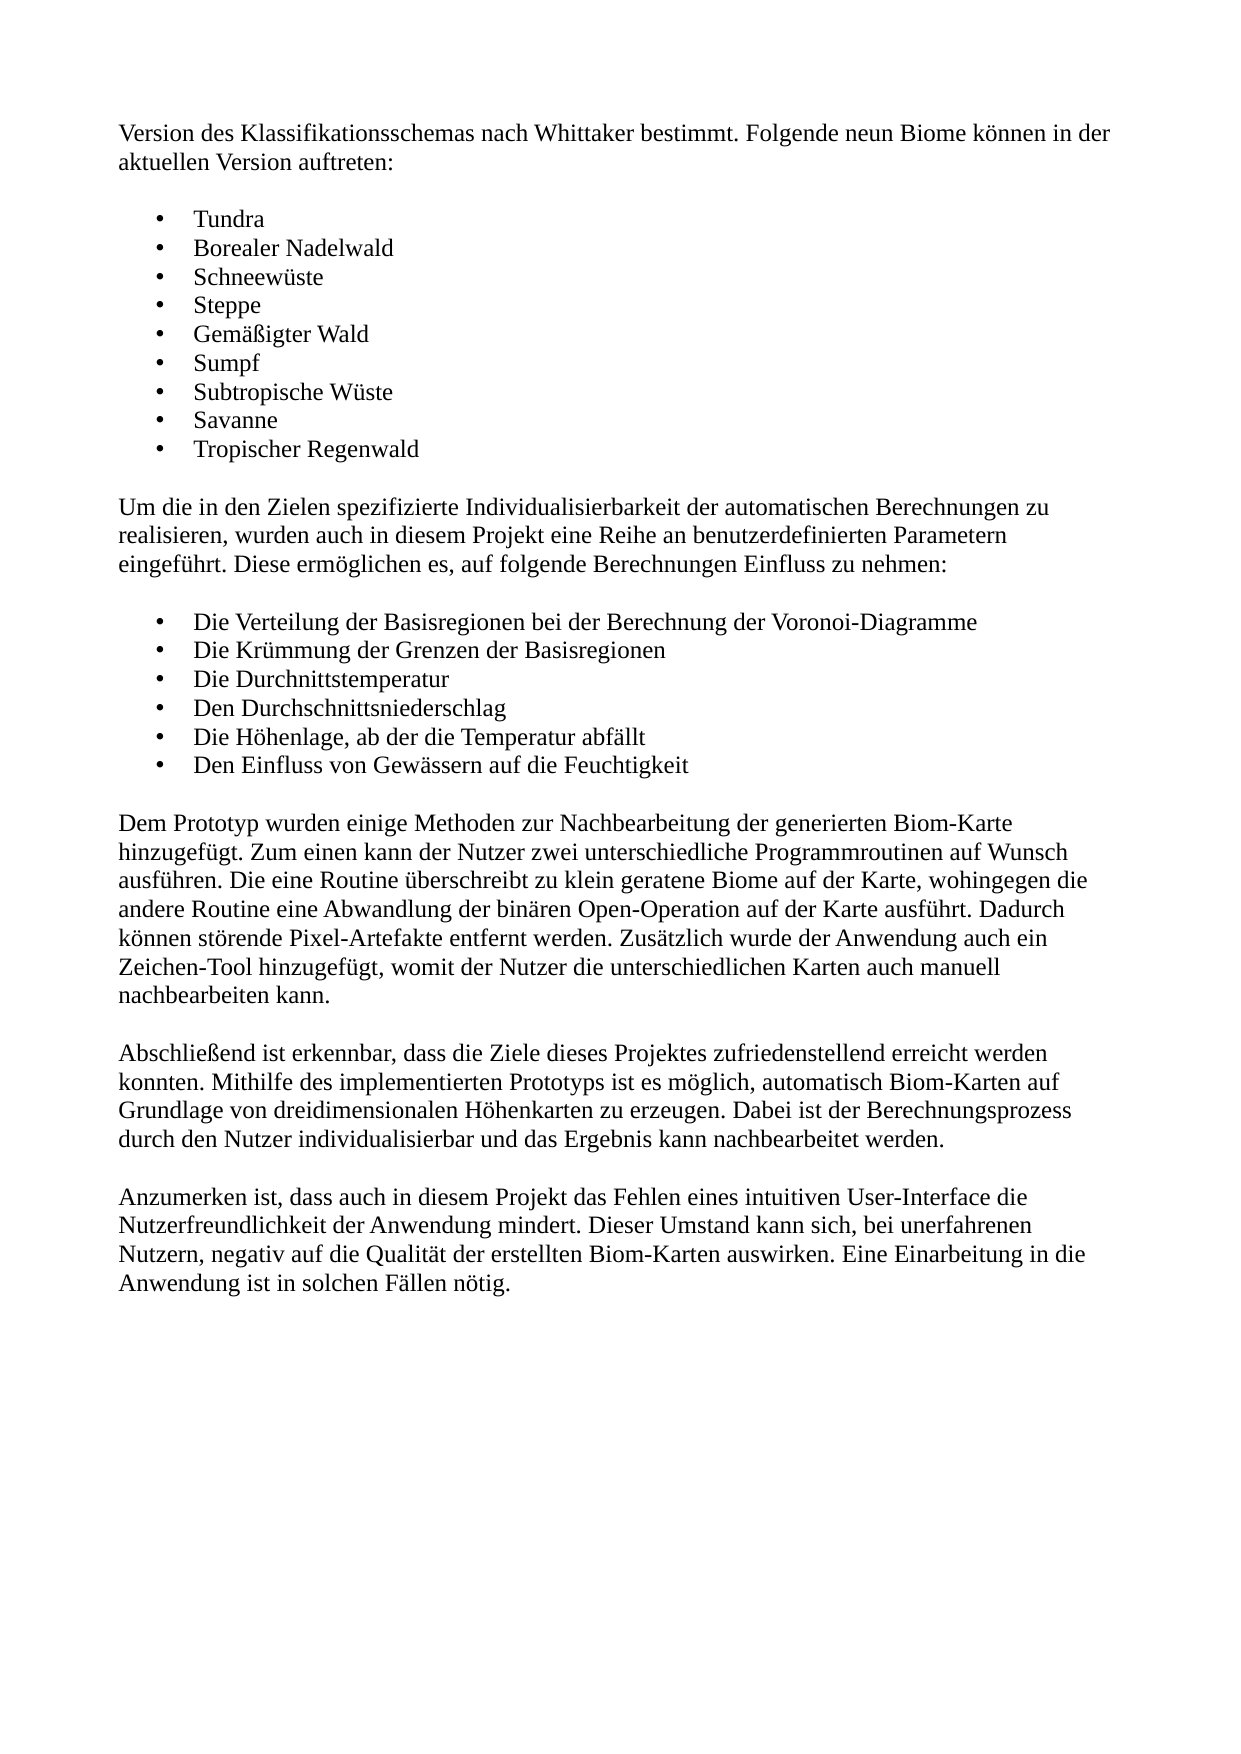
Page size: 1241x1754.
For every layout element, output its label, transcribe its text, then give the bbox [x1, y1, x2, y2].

list Tropischer Regenwald [156, 434, 1122, 463]
list Den Durchschnittsniederschlag [156, 693, 1122, 722]
list Die Höhenlage, ab der die Temperatur abfällt [156, 722, 1122, 751]
list Sumpf [156, 348, 1122, 377]
text Dem Prototyp wurden einige Methoden zur Nachbearbeitung der generierten Biom-Karte hinzugefügt. Zum einen kann der Nutzer zwei unterschiedliche Programmroutinen auf Wunsch ausführen. Die eine Routine überschreibt zu klein geratene Biome auf der Karte, wohingegen die andere Routine eine Abwandlung der binären Open-Operation auf der Karte ausführt. Dadurch können störende Pixel-Artefakte entfernt werden. Zusätzlich wurde der Anwendung auch ein Zeichen-Tool hinzugefügt, womit der Nutzer die unterschiedlichen Karten auch manuell nachbearbeiten kann. Abschließend ist erkennbar, dass die Ziele dieses Projektes zufriedenstellend erreicht werden konnten. Mithilfe des implementierten Prototyps ist es möglich, automatisch Biom-Karten auf Grundlage von dreidimensionalen Höhenkarten zu erzeugen. Dabei ist der Berechnungsprozess durch den Nutzer individualisierbar und das Ergebnis kann nachbearbeitet werden. Anzumerken ist, dass auch in diesem Projekt das Fehlen eines intuitiven User-Interface die Nutzerfreundlichkeit der Anwendung mindert. Dieser Umstand kann sich, bei unerfahrenen Nutzern, negativ auf die Qualität der erstellten Biom-Karten auswirken. Eine Einarbeitung in die Anwendung ist in solchen Fällen nötig. [118, 808, 1122, 1297]
list Die Krümmung der Grenzen der Basisregionen [156, 636, 1122, 664]
text Um die in den Zielen spezifizierte Individualisierbarkeit der automatischen Berechnungen zu realisieren, wurden auch in diesem Projekt eine Reihe an benutzerdefinierten Parametern eingeführt. Diese ermöglichen es, auf folgende Berechnungen Einfluss zu nehmen: [118, 492, 1122, 578]
list Subtropische Wüste [156, 377, 1122, 406]
list Savanne [156, 406, 1122, 434]
list Borealer Nadelwald [156, 233, 1122, 262]
list Die Verteilung der Basisregionen bei der Berechnung der Voronoi-Diagramme [156, 607, 1122, 636]
list Tundra [156, 204, 1122, 233]
text Version des Klassifikationsschemas nach Whittaker bestimmt. Folgende neun Biome können in der aktuellen Version auftreten: [118, 118, 1122, 176]
list Die Durchnittstemperatur [156, 664, 1122, 693]
list Gemäßigter Wald [156, 319, 1122, 348]
list Den Einfluss von Gewässern auf die Feuchtigkeit [156, 751, 1122, 779]
list Steppe [156, 291, 1122, 319]
list Schneewüste [156, 262, 1122, 291]
